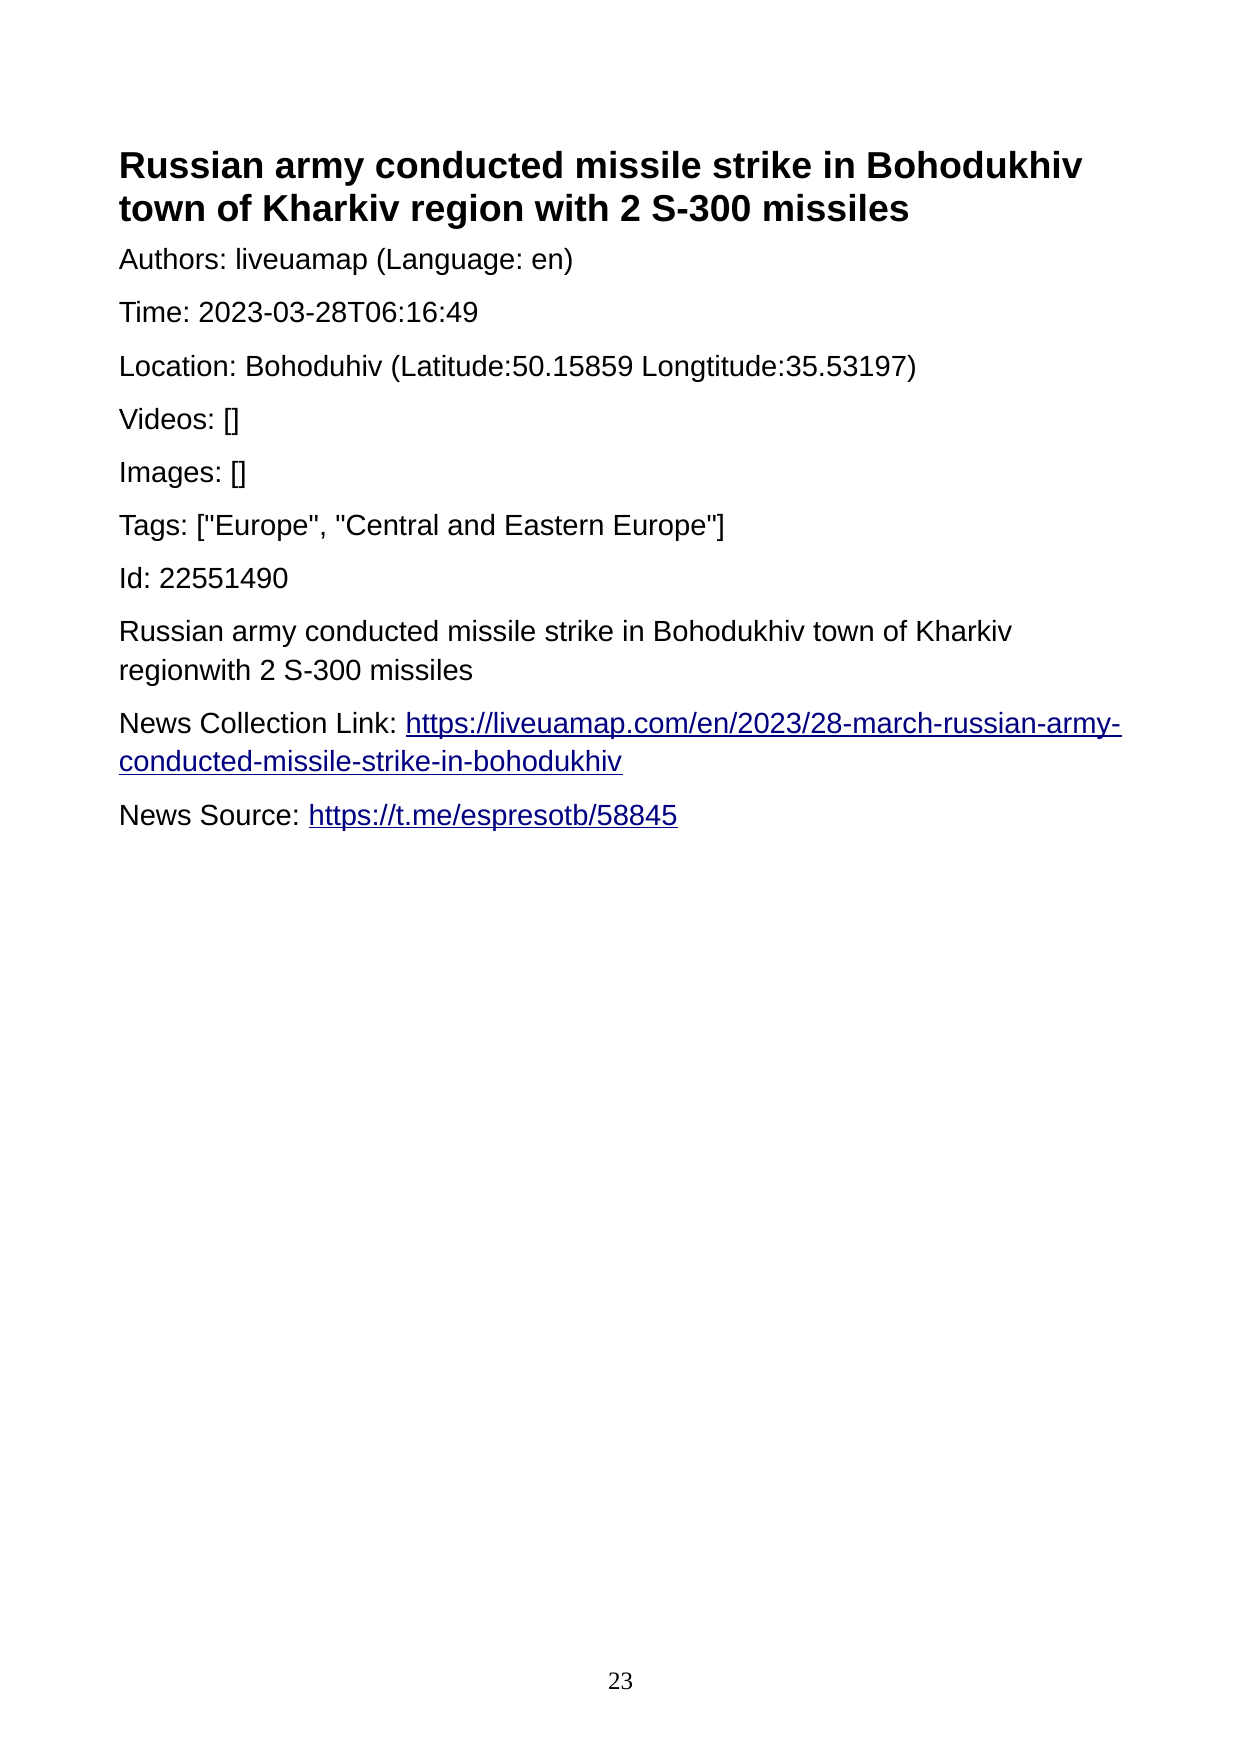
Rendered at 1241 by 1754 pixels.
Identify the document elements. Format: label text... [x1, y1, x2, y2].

text Location: Bohoduhiv (Latitude:50.15859 Longtitude:35.53197) [118, 348, 1122, 382]
text News Collection Link: https://liveuamap.com/en/2023/28-march-russian-army-conducted-missile-strike-in-bohodukhiv [118, 706, 1122, 778]
subtitle Russian army conducted missile strike in Bohodukhiv town of Kharkiv region with 2 S-300 missiles [118, 143, 1122, 230]
text Authors: liveuamap (Language: en) [118, 242, 1122, 276]
text Images: [] [118, 455, 1122, 488]
text Id: 22551490 [118, 561, 1122, 594]
text Tags: ["Europe", "Central and Eastern Europe"] [118, 508, 1122, 541]
text Time: 2023-03-28T06:16:49 [118, 295, 1122, 329]
text Russian army conducted missile strike in Bohodukhiv town of Kharkiv regionwith 2 S-300 missiles [118, 614, 1122, 686]
text Videos: [] [118, 402, 1122, 435]
text News Source: https://t.me/espresotb/58845 [118, 797, 1122, 831]
